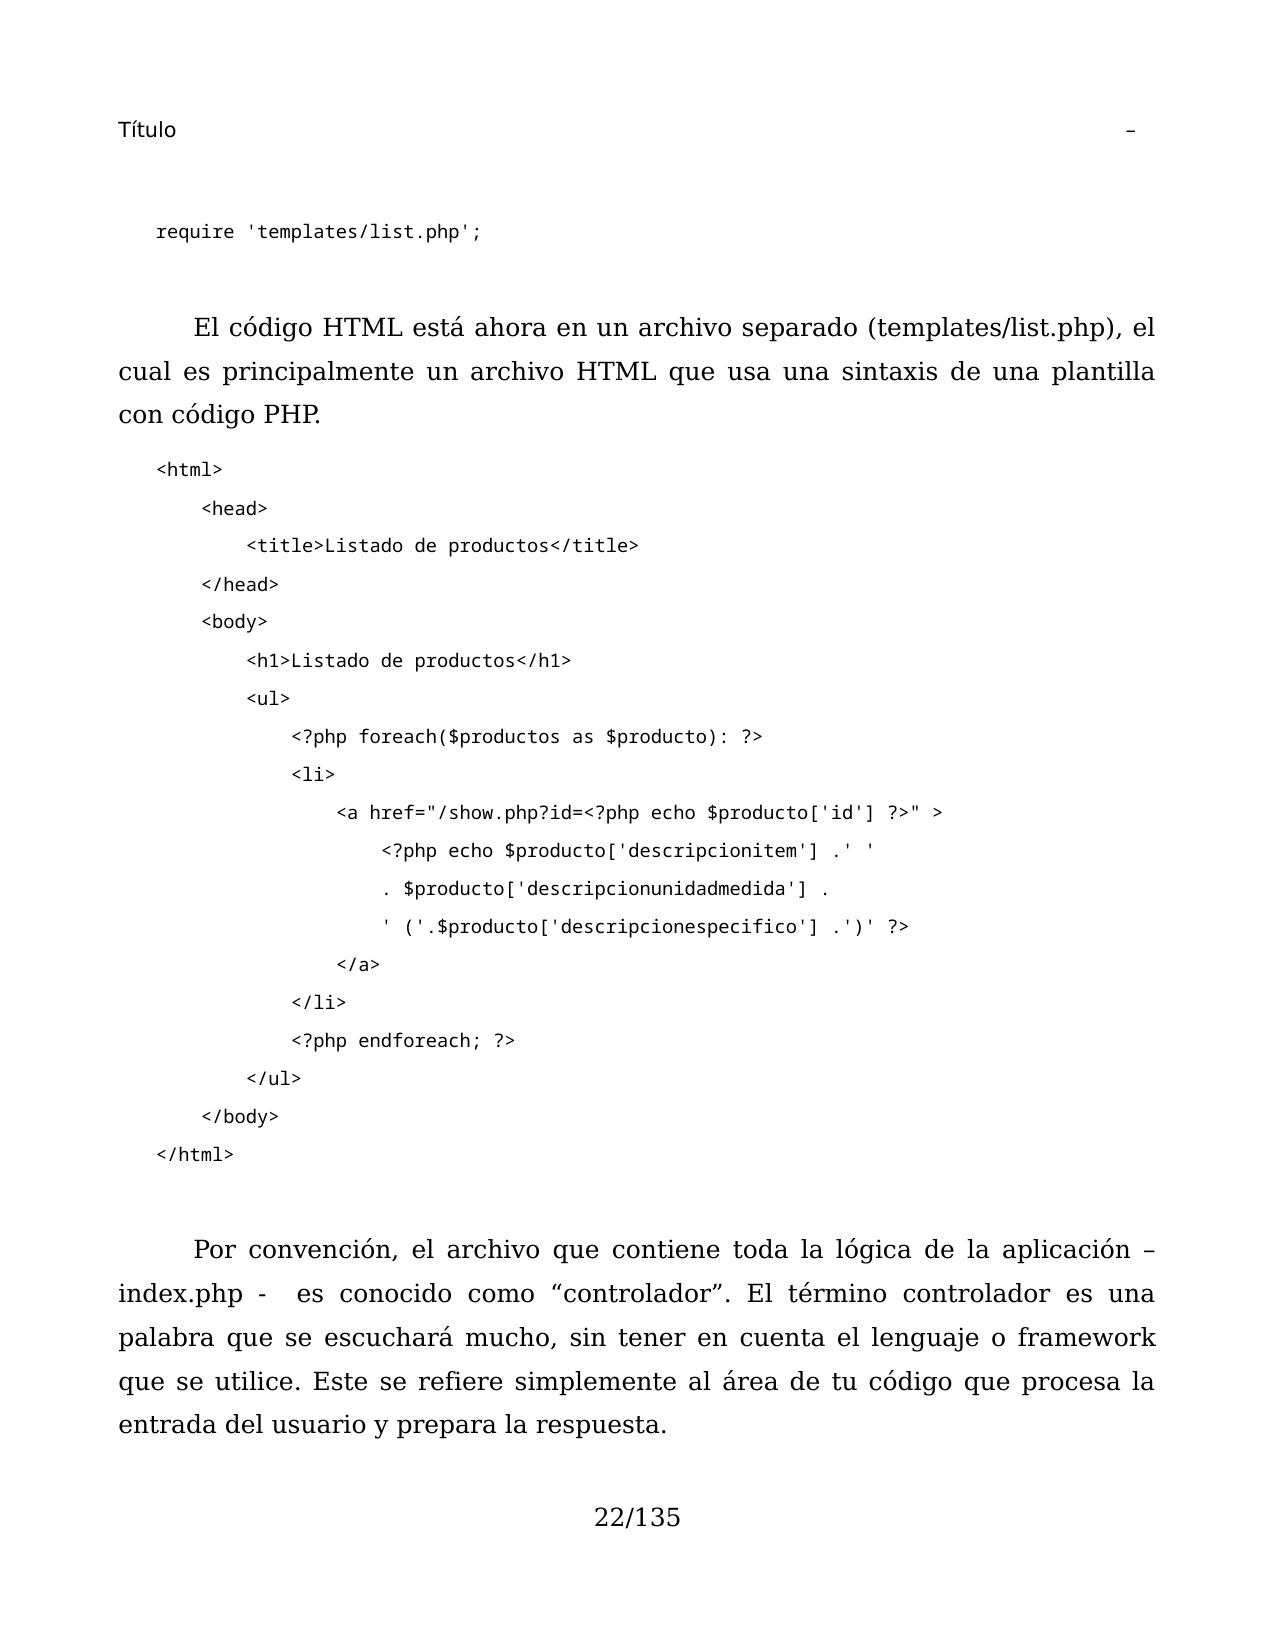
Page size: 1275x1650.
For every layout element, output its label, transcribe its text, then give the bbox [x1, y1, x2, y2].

text <head> [118, 495, 1157, 520]
text </li> [118, 989, 1157, 1014]
text require 'templates/list.php'; [118, 219, 1157, 244]
text . $producto['descripcionunidadmedida'] . [118, 875, 1157, 901]
text <ul> [118, 685, 1157, 710]
text <h1>Listado de productos</h1> [118, 647, 1157, 672]
text ' ('.$producto['descripcionespecifico'] .')' ?> [118, 913, 1157, 938]
text </html> [118, 1141, 1157, 1167]
text <html> [118, 457, 1157, 482]
text <li> [118, 761, 1157, 786]
text <?php echo $producto['descripcionitem'] .' ' [118, 837, 1157, 862]
text <?php endforeach; ?> [118, 1027, 1157, 1053]
text <?php foreach($productos as $producto): ?> [118, 723, 1157, 748]
text <body> [118, 609, 1157, 634]
text </ul> [118, 1065, 1157, 1091]
text </body> [118, 1103, 1157, 1129]
text <a href="/show.php?id=<?php echo $producto['id'] ?>" > [118, 799, 1157, 824]
text <title>Listado de productos</title> [118, 533, 1157, 558]
text </head> [118, 571, 1157, 596]
text El código HTML está ahora en un archivo separado (templates/list.php), el cual es principalmente un archivo HTML que usa una sintaxis de una plantilla con código PHP. [118, 313, 1157, 430]
text </a> [118, 951, 1157, 977]
text Por convención, el archivo que contiene toda la lógica de la aplicación – index.php - es conocido como “controlador”. El término controlador es una palabra que se escuchará mucho, sin tener en cuenta el lenguaje o framework que se utilice. Este se refiere simplemente al área de tu código que procesa la entrada del usuario y prepara la respuesta. [118, 1235, 1157, 1439]
